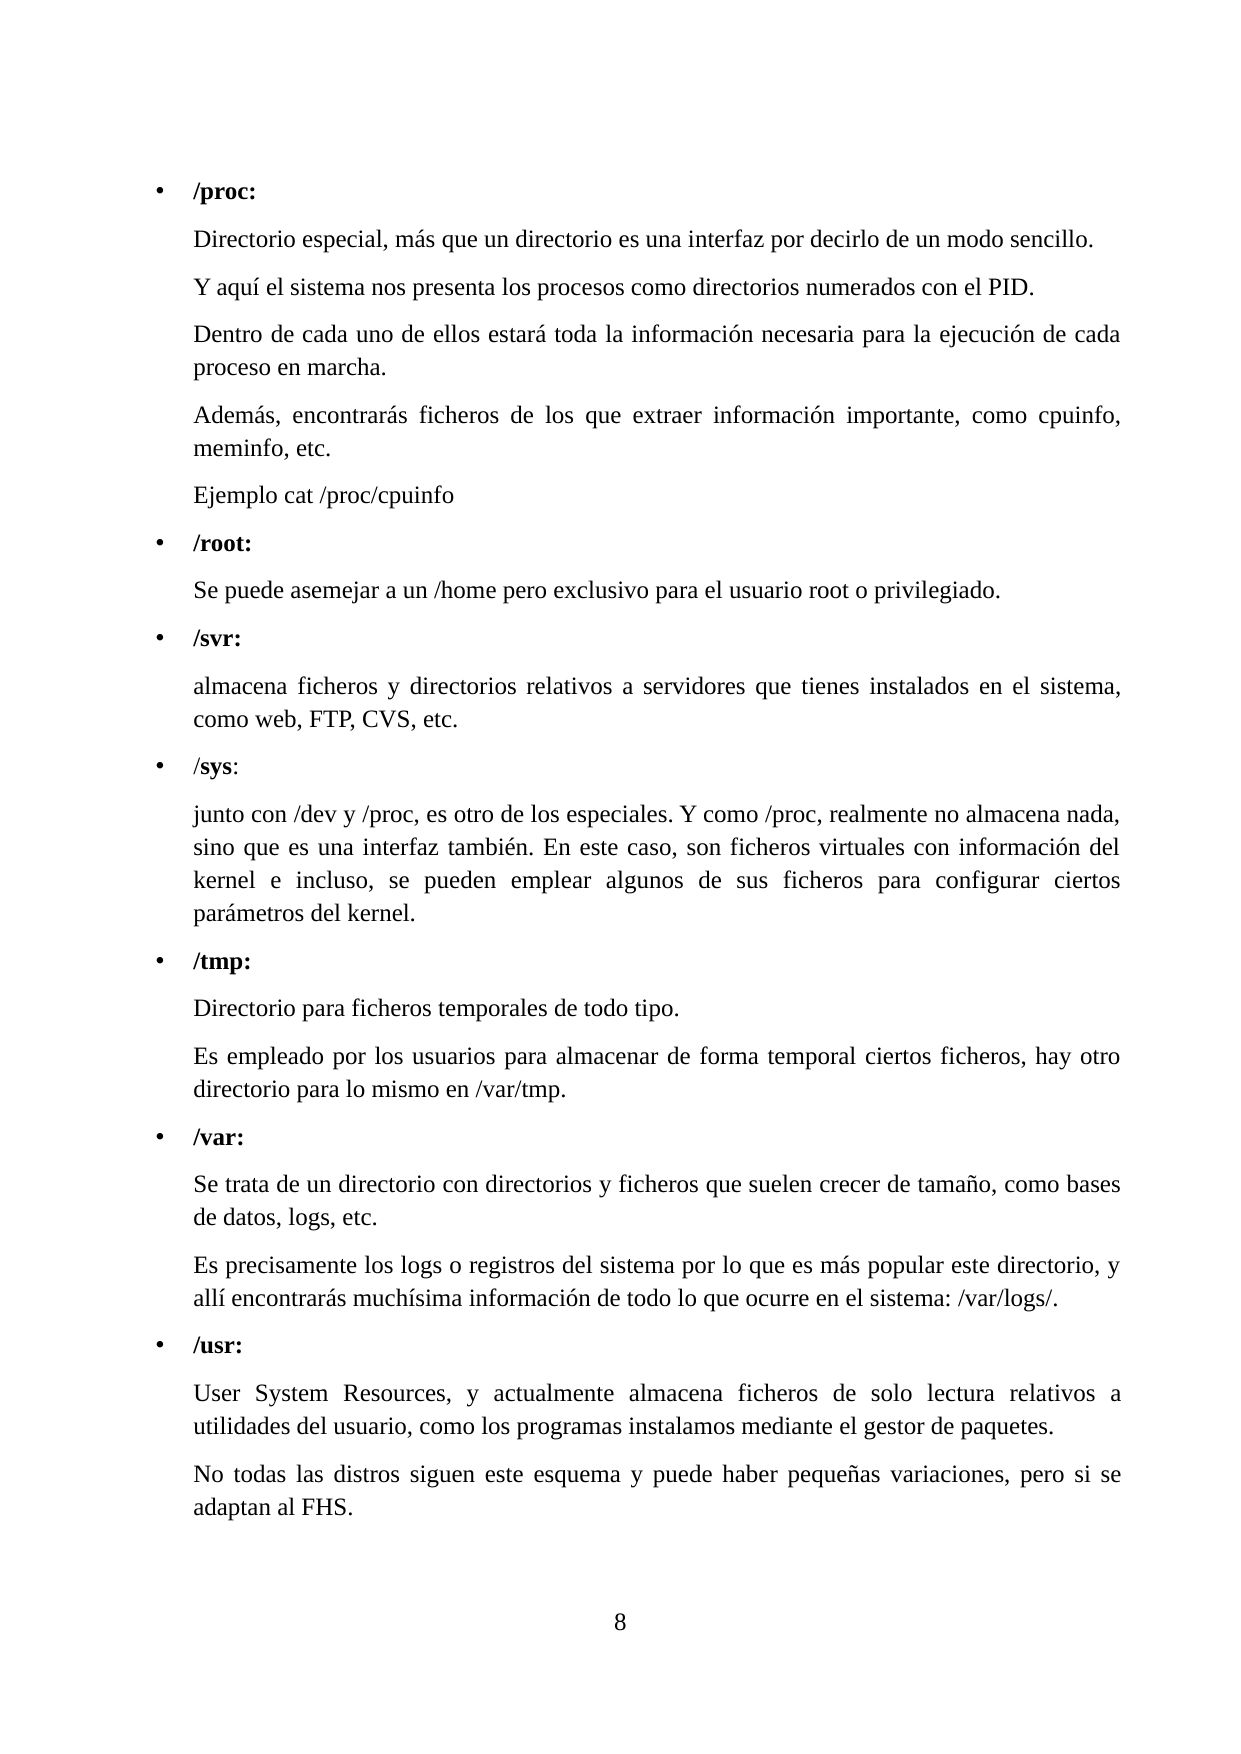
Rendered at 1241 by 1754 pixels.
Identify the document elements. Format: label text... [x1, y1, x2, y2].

list /svr: [156, 623, 1122, 652]
list junto con /dev y /proc, es otro de los especiales. Y como /proc, realmente no almacena nada, sino que es una interfaz también. En este caso, son ficheros virtuales con información del kernel e incluso, se pueden emplear algunos de sus ficheros para configurar ciertos parámetros del kernel. [156, 799, 1122, 927]
list Dentro de cada uno de ellos estará toda la información necesaria para la ejecución de cada proceso en marcha. [156, 319, 1122, 381]
list Directorio especial, más que un directorio es una interfaz por decirlo de un modo sencillo. [156, 224, 1122, 253]
list No todas las distros siguen este esquema y puede haber pequeñas variaciones, pero si se adaptan al FHS. [156, 1459, 1122, 1520]
list almacena ficheros y directorios relativos a servidores que tienes instalados en el sistema, como web, FTP, CVS, etc. [156, 671, 1122, 733]
list /var: [156, 1122, 1122, 1150]
list /root: [156, 528, 1122, 557]
list /usr: [156, 1330, 1122, 1359]
list Se trata de un directorio con directorios y ficheros que suelen crecer de tamaño, como bases de datos, logs, etc. [156, 1169, 1122, 1231]
list Ejemplo cat /proc/cpuinfo [156, 480, 1122, 509]
list /proc: [156, 176, 1122, 205]
list /tmp: [156, 946, 1122, 974]
list /sys: [156, 751, 1122, 780]
list Se puede asemejar a un /home pero exclusivo para el usuario root o privilegiado. [156, 576, 1122, 604]
list User System Resources, y actualmente almacena ficheros de solo lectura relativos a utilidades del usuario, como los programas instalamos mediante el gestor de paquetes. [156, 1378, 1122, 1440]
list Y aquí el sistema nos presenta los procesos como directorios numerados con el PID. [156, 272, 1122, 300]
list Es empleado por los usuarios para almacenar de forma temporal ciertos ficheros, hay otro directorio para lo mismo en /var/tmp. [156, 1041, 1122, 1103]
list Es precisamente los logs o registros del sistema por lo que es más popular este directorio, y allí encontrarás muchísima información de todo lo que ocurre en el sistema: /var/logs/. [156, 1250, 1122, 1312]
list Además, encontrarás ficheros de los que extraer información importante, como cpuinfo, meminfo, etc. [156, 400, 1122, 462]
list Directorio para ficheros temporales de todo tipo. [156, 993, 1122, 1022]
